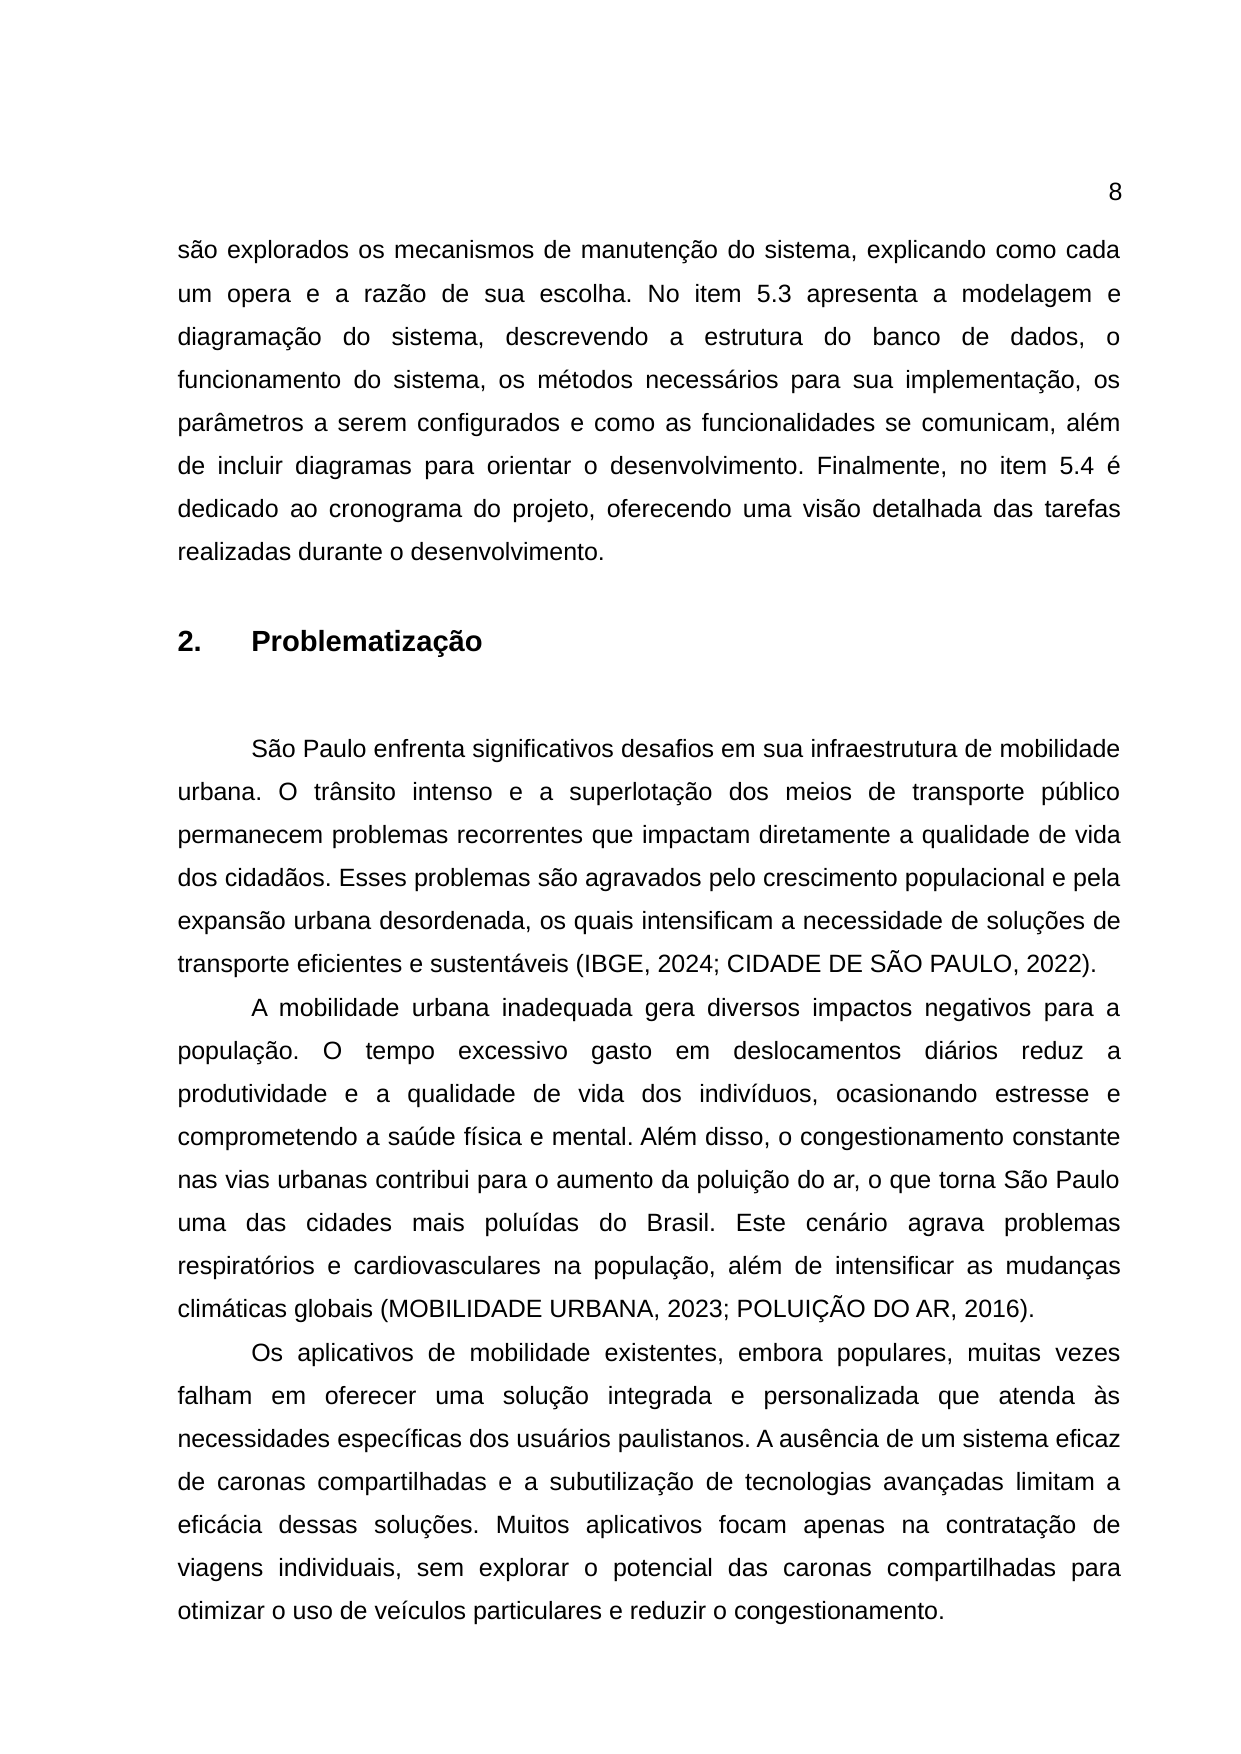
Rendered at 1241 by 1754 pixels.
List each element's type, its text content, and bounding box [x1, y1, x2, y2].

subtitle Problematização [177, 623, 1122, 657]
text A mobilidade urbana inadequada gera diversos impactos negativos para a população. O tempo excessivo gasto em deslocamentos diários reduz a produtividade e a qualidade de vida dos indivíduos, ocasionando estresse e comprometendo a saúde física e mental. Além disso, o congestionamento constante nas vias urbanas contribui para o aumento da poluição do ar, o que torna São Paulo uma das cidades mais poluídas do Brasil. Este cenário agrava problemas respiratórios e cardiovasculares na população, além de intensificar as mudanças climáticas globais (MOBILIDADE URBANA, 2023; POLUIÇÃO DO AR, 2016). [177, 992, 1122, 1323]
text Os aplicativos de mobilidade existentes, embora populares, muitas vezes falham em oferecer uma solução integrada e personalizada que atenda às necessidades específicas dos usuários paulistanos. A ausência de um sistema eficaz de caronas compartilhadas e a subutilização de tecnologias avançadas limitam a eficácia dessas soluções. Muitos aplicativos focam apenas na contratação de viagens individuais, sem explorar o potencial das caronas compartilhadas para otimizar o uso de veículos particulares e reduzir o congestionamento. [177, 1337, 1122, 1625]
text São Paulo enfrenta significativos desafios em sua infraestrutura de mobilidade urbana. O trânsito intenso e a superlotação dos meios de transporte público permanecem problemas recorrentes que impactam diretamente a qualidade de vida dos cidadãos. Esses problemas são agravados pelo crescimento populacional e pela expansão urbana desordenada, os quais intensificam a necessidade de soluções de transporte eficientes e sustentáveis (IBGE, 2024; CIDADE DE SÃO PAULO, 2022). [177, 734, 1122, 978]
text são explorados os mecanismos de manutenção do sistema, explicando como cada um opera e a razão de sua escolha. No item 5.3 apresenta a modelagem e diagramação do sistema, descrevendo a estrutura do banco de dados, o funcionamento do sistema, os métodos necessários para sua implementação, os parâmetros a serem configurados e como as funcionalidades se comunicam, além de incluir diagramas para orientar o desenvolvimento. Finalmente, no item 5.4 é dedicado ao cronograma do projeto, oferecendo uma visão detalhada das tarefas realizadas durante o desenvolvimento. [177, 235, 1122, 566]
